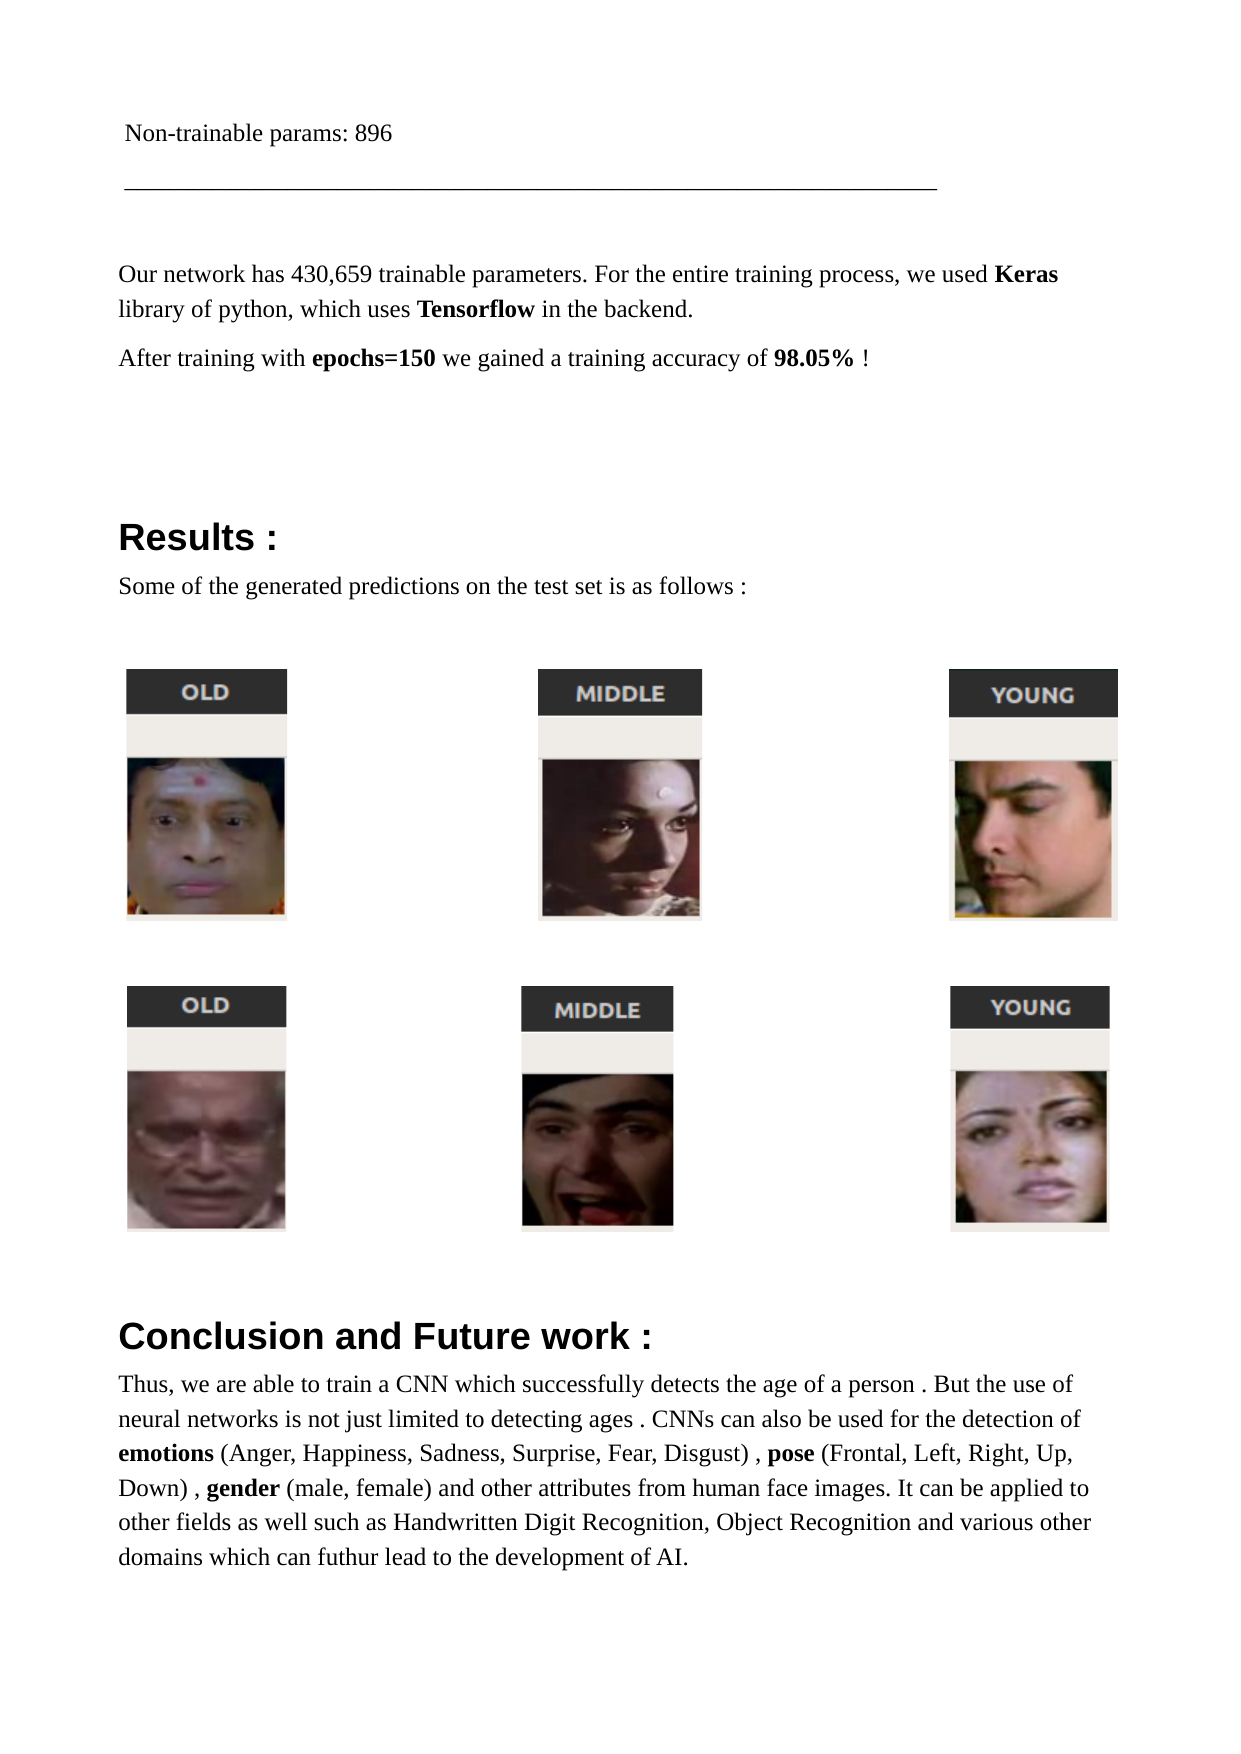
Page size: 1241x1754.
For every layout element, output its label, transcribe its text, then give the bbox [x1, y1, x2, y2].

picture [126, 669, 288, 921]
text Non-trainable params: 896 [118, 118, 1122, 147]
text Thus, we are able to train a CNN which successfully detects the age of a person . But the use of neural networks is not just limited to detecting ages . CNNs can also be used for the detection of emotions (Anger, Happiness, Sadness, Surprise, Fear, Disgust) , pose (Frontal, Left, Right, Up, Down) , gender (male, female) and other attributes from human face images. It can be applied to other fields as well such as Handwritten Digit Recognition, Object Recognition and various other domains which can futhur lead to the development of AI. [118, 1369, 1122, 1571]
picture [127, 986, 287, 1232]
text Some of the generated predictions on the test set is as follows : [118, 571, 1122, 600]
picture [521, 986, 674, 1232]
picture [538, 669, 703, 921]
picture [950, 986, 1110, 1232]
subtitle Conclusion and Future work : [118, 1313, 1122, 1357]
picture [949, 669, 1118, 921]
text After training with epochs=150 we gained a training accuracy of 98.05% ! [118, 343, 1122, 372]
subtitle Results : [118, 515, 1122, 559]
text Our network has 430,659 trainable parameters. For the entire training process, we used Keras library of python, which uses Tensorflow in the backend. [118, 259, 1122, 323]
text _________________________________________________________________ [118, 164, 1122, 193]
